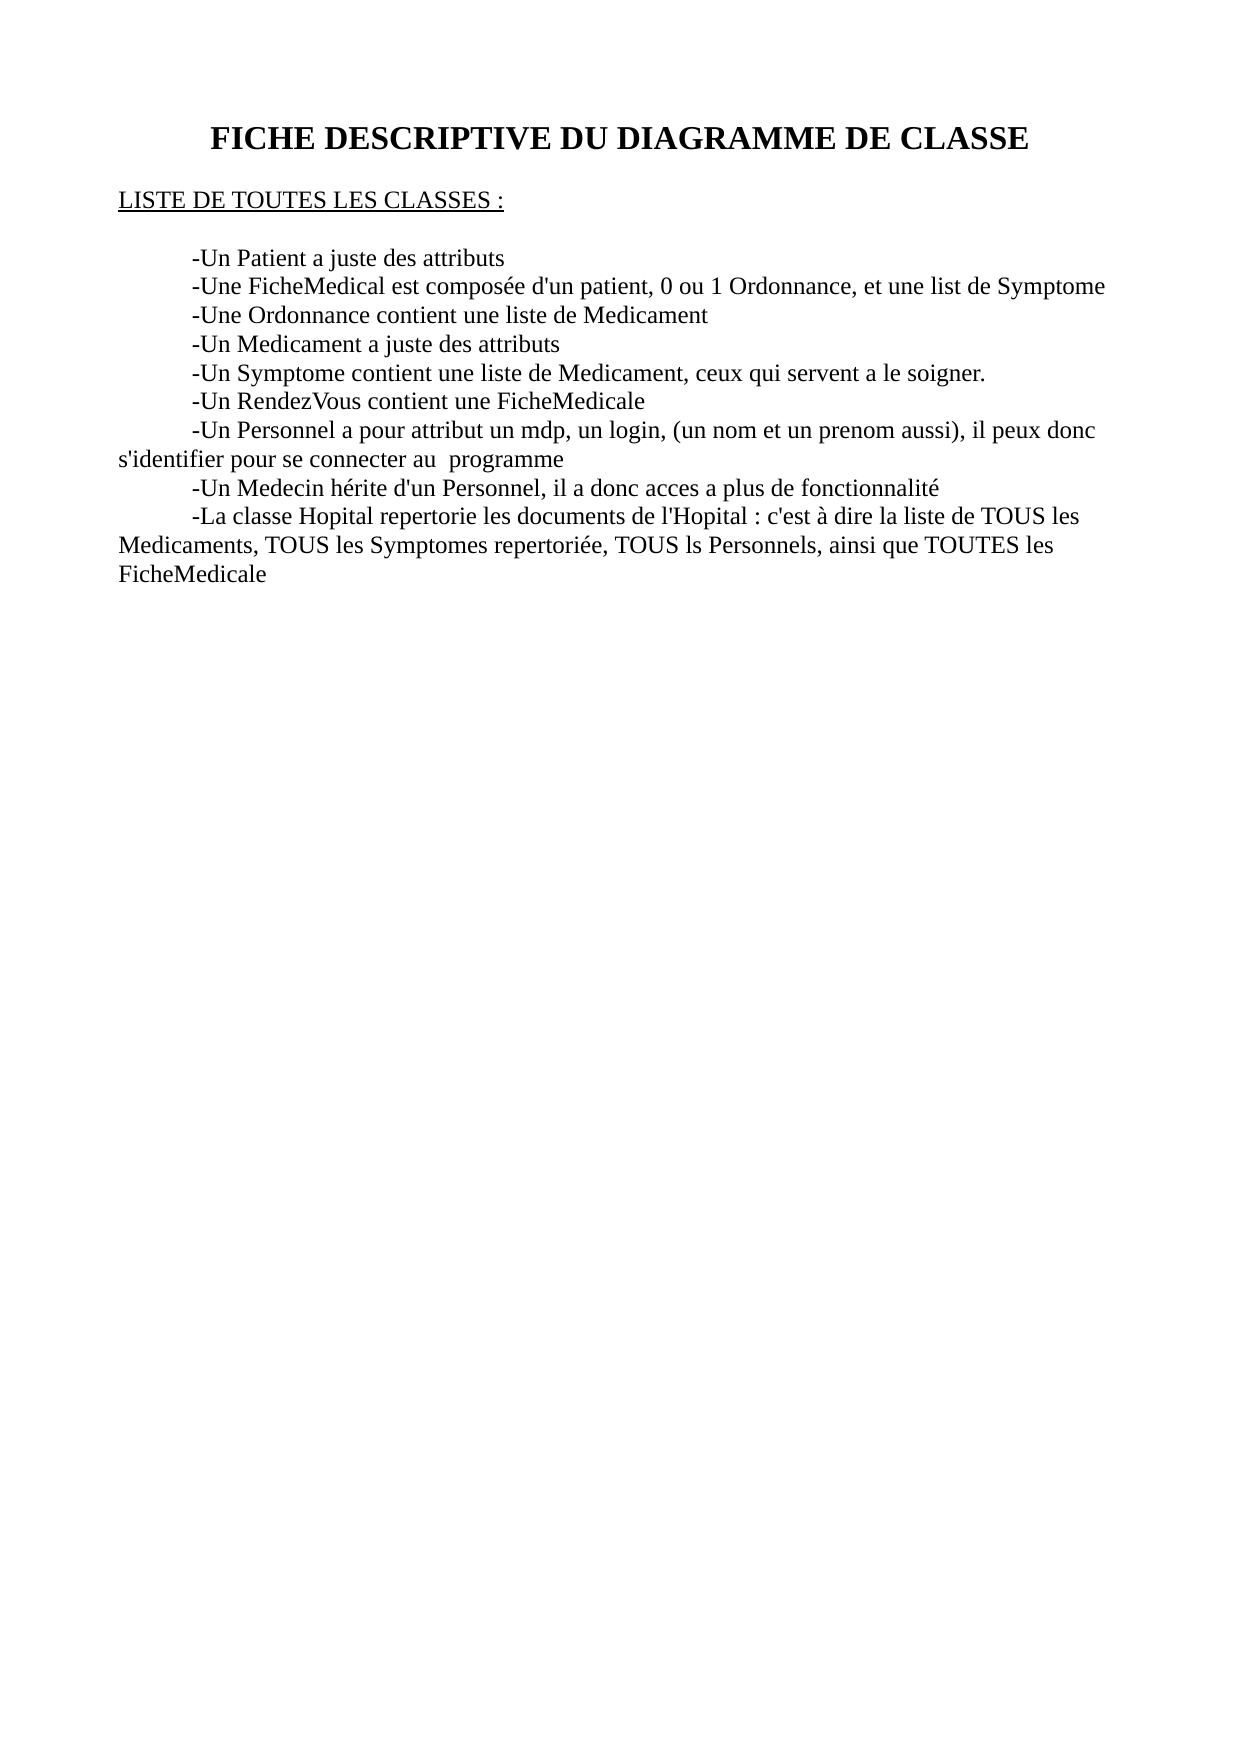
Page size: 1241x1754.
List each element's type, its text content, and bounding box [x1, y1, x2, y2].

text -Un RendezVous contient une FicheMedicale [118, 386, 1122, 415]
text -Un Personnel a pour attribut un mdp, un login, (un nom et un prenom aussi), il peux donc s'identifier pour se connecter au programme [118, 415, 1122, 473]
text -Une FicheMedical est composée d'un patient, 0 ou 1 Ordonnance, et une list de Symptome [118, 271, 1122, 300]
text -La classe Hopital repertorie les documents de l'Hopital : c'est à dire la liste de TOUS les Medicaments, TOUS les Symptomes repertoriée, TOUS ls Personnels, ainsi que TOUTES les FicheMedicale [118, 501, 1122, 588]
text -Un Medicament a juste des attributs [118, 329, 1122, 358]
text -Un Patient a juste des attributs [118, 243, 1122, 271]
text -Un Medecin hérite d'un Personnel, il a donc acces a plus de fonctionnalité [118, 473, 1122, 501]
text -Un Symptome contient une liste de Medicament, ceux qui servent a le soigner. [118, 358, 1122, 386]
text -Une Ordonnance contient une liste de Medicament [118, 300, 1122, 329]
text FICHE DESCRIPTIVE DU DIAGRAMME DE CLASSE [118, 118, 1122, 156]
text LISTE DE TOUTES LES CLASSES : [118, 185, 1122, 214]
